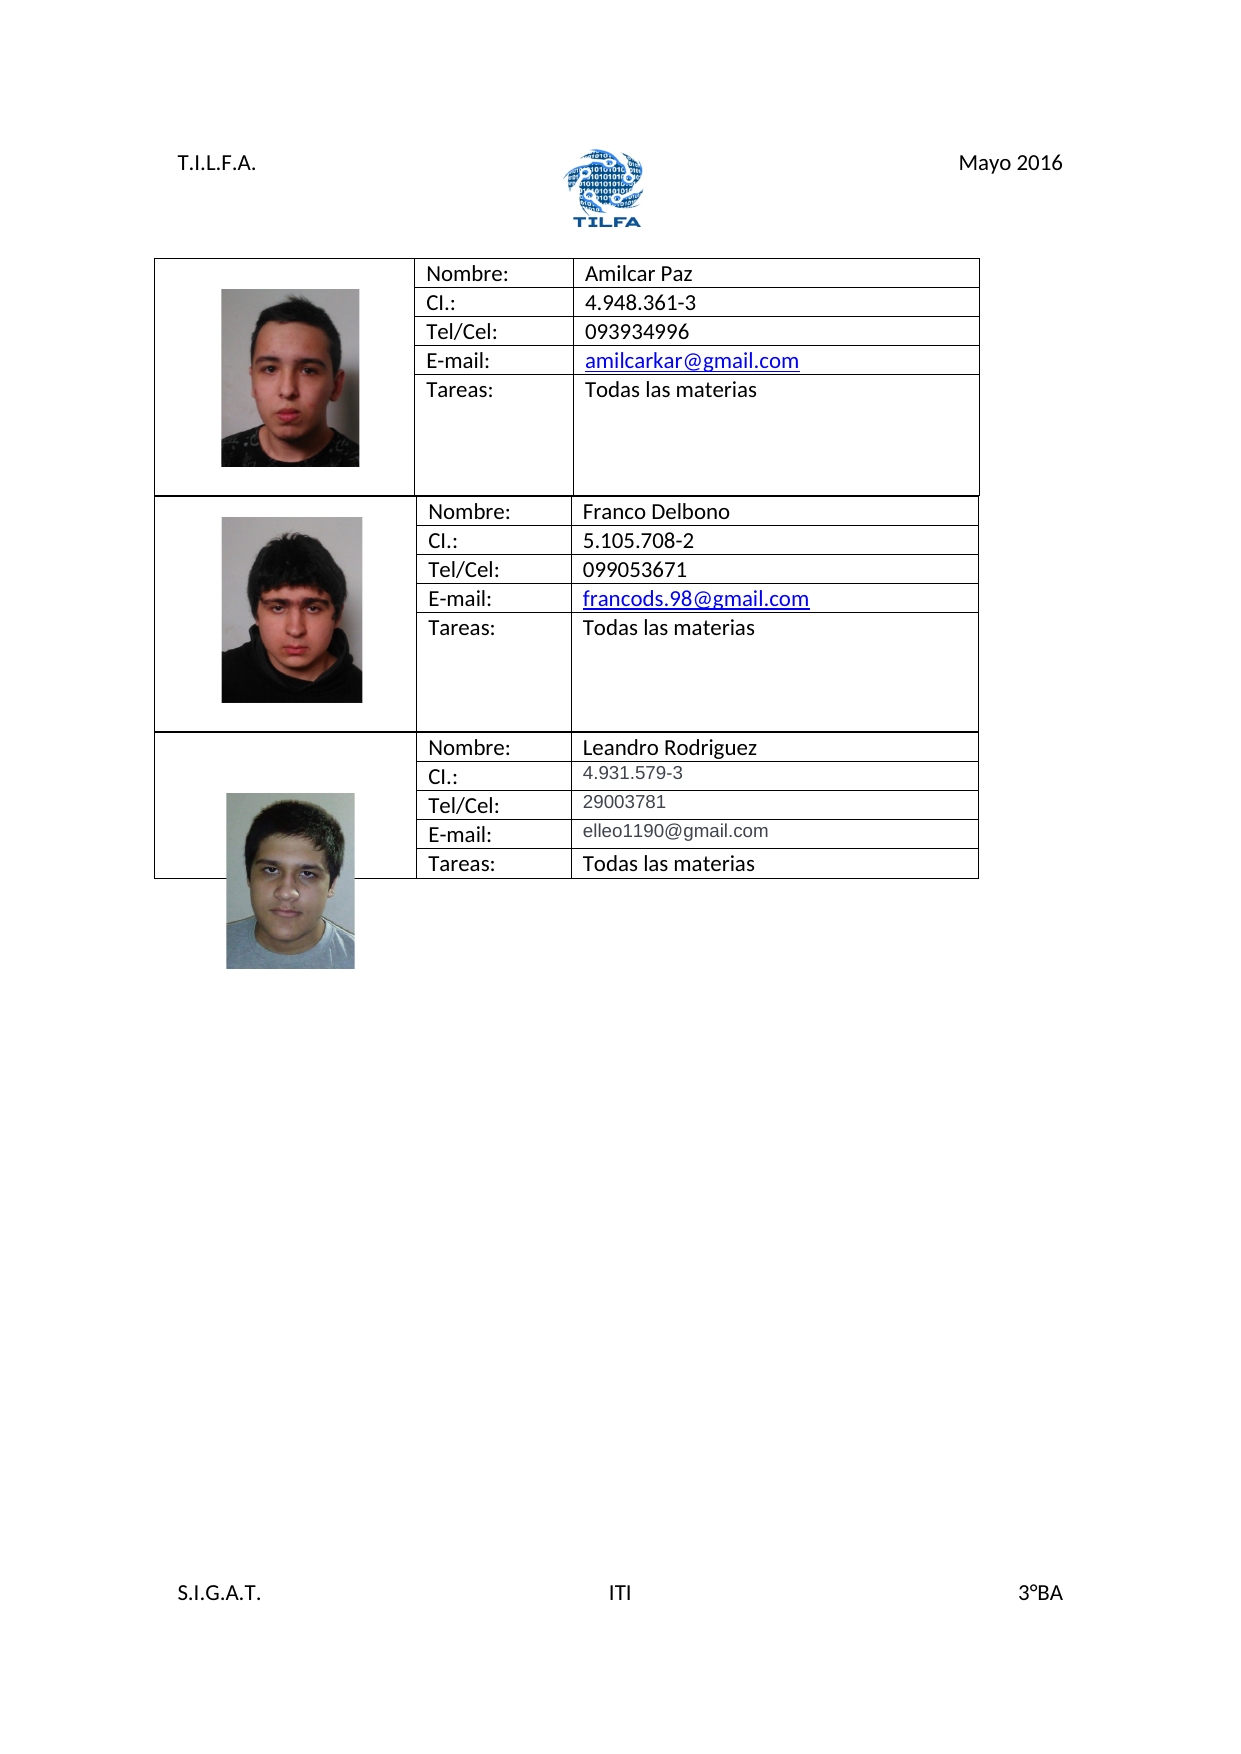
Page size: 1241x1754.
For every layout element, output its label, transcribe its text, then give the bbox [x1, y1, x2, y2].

table_cell Tel/Cel: [417, 791, 571, 819]
picture [221, 517, 363, 703]
table_header Nombre: [415, 259, 573, 287]
table_cell 099053671 [572, 555, 978, 583]
table_cell Todas las materias [574, 375, 979, 495]
table_cell 5.105.708-2 [572, 526, 978, 554]
table_cell E-mail: [415, 346, 573, 374]
table_cell Tareas: [417, 849, 571, 877]
picture [562, 149, 644, 227]
table_cell 4.948.361-3 [574, 288, 979, 316]
table_cell francods.98@gmail.com [572, 584, 978, 612]
table_cell Tareas: [415, 375, 573, 495]
picture [226, 793, 355, 969]
table_cell CI.: [417, 762, 571, 790]
table_cell CI.: [417, 526, 571, 554]
table_header Franco Delbono [572, 497, 978, 525]
table_cell Tareas: [417, 613, 571, 731]
table_cell E-mail: [417, 820, 571, 848]
table_cell elleo1190@gmail.com [572, 820, 978, 848]
table_cell E-mail: [417, 584, 571, 612]
table_header Nombre: [417, 497, 571, 525]
table_header Amilcar Paz [574, 259, 979, 287]
table_cell CI.: [415, 288, 573, 316]
table_header Leandro Rodriguez [572, 733, 978, 761]
table_header [155, 259, 414, 495]
table_cell amilcarkar@gmail.com [574, 346, 979, 374]
table_header Nombre: [417, 733, 571, 761]
table_cell Tel/Cel: [417, 555, 571, 583]
table_cell Tel/Cel: [415, 317, 573, 345]
table_cell Todas las materias [572, 849, 978, 877]
picture [221, 289, 360, 467]
table_cell Todas las materias [572, 613, 978, 731]
table_header [155, 497, 416, 731]
table_cell 093934996 [574, 317, 979, 345]
table_cell 29003781 [572, 791, 978, 819]
table_cell 4.931.579-3 [572, 762, 978, 790]
table_header [155, 733, 416, 877]
